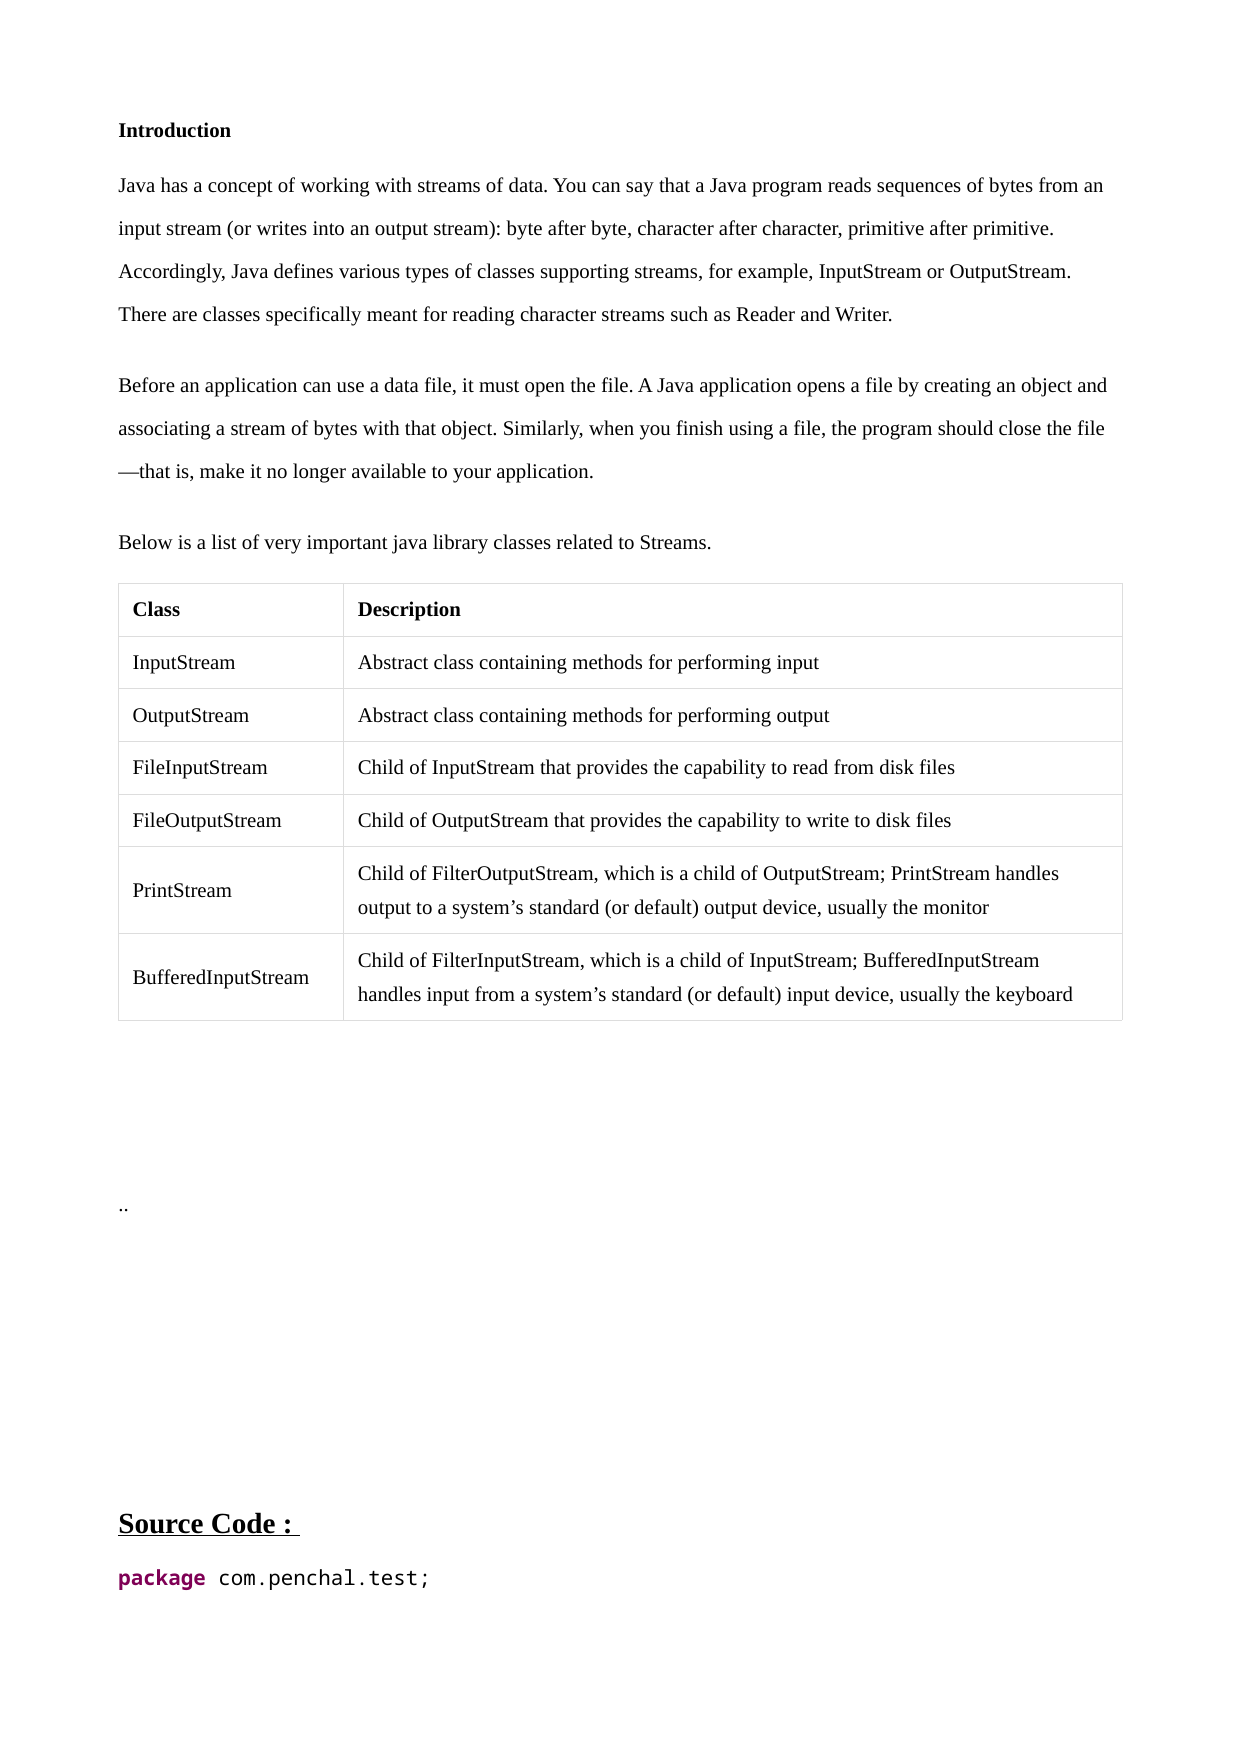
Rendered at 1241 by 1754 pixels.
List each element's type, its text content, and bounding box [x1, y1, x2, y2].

text Before an application can use a data file, it must open the file. A Java application opens a file by creating an object and associating a stream of bytes with that object. Similarly, when you finish using a file, the program should close the file—that is, make it no longer available to your application. [118, 354, 1122, 483]
table_cell Child of FilterOutputStream, which is a child of OutputStream; PrintStream handles output to a system’s standard (or default) output device, usually the monitor [344, 847, 1122, 933]
text Source Code : [118, 1506, 1122, 1539]
table_header Description [344, 584, 1122, 636]
table_cell Child of FilterInputStream, which is a child of InputStream; BufferedInputStream handles input from a system’s standard (or default) input device, usually the keyboard [344, 934, 1122, 1020]
table_cell PrintStream [119, 847, 343, 933]
text ..tps://www.w3resource.com/java-tutorial/reading-the-file.php [118, 1189, 1122, 1217]
text Java has a concept of working with streams of data. You can say that a Java program reads sequences of bytes from an input stream (or writes into an output stream): byte after byte, character after character, primitive after primitive. Accordingly, Java defines various types of classes supporting streams, for example, InputStream or OutputStream. There are classes specifically meant for reading character streams such as Reader and Writer. [118, 155, 1122, 326]
text Below is a list of very important java library classes related to Streams. [118, 511, 1122, 554]
table_cell InputStream [119, 637, 343, 688]
table_header Class [119, 584, 343, 636]
table_cell Abstract class containing methods for performing output [344, 689, 1122, 741]
table_cell Abstract class containing methods for performing input [344, 637, 1122, 688]
table_cell BufferedInputStream [119, 934, 343, 1020]
table_cell Child of OutputStream that provides the capability to write to disk files [344, 795, 1122, 846]
text package com.penchal.test; [118, 1563, 1122, 1592]
subtitle Introduction [118, 118, 1122, 142]
table_cell Child of InputStream that provides the capability to read from disk files [344, 742, 1122, 794]
table_cell FileOutputStream [119, 795, 343, 846]
table_cell OutputStream [119, 689, 343, 741]
table_cell FileInputStream [119, 742, 343, 794]
